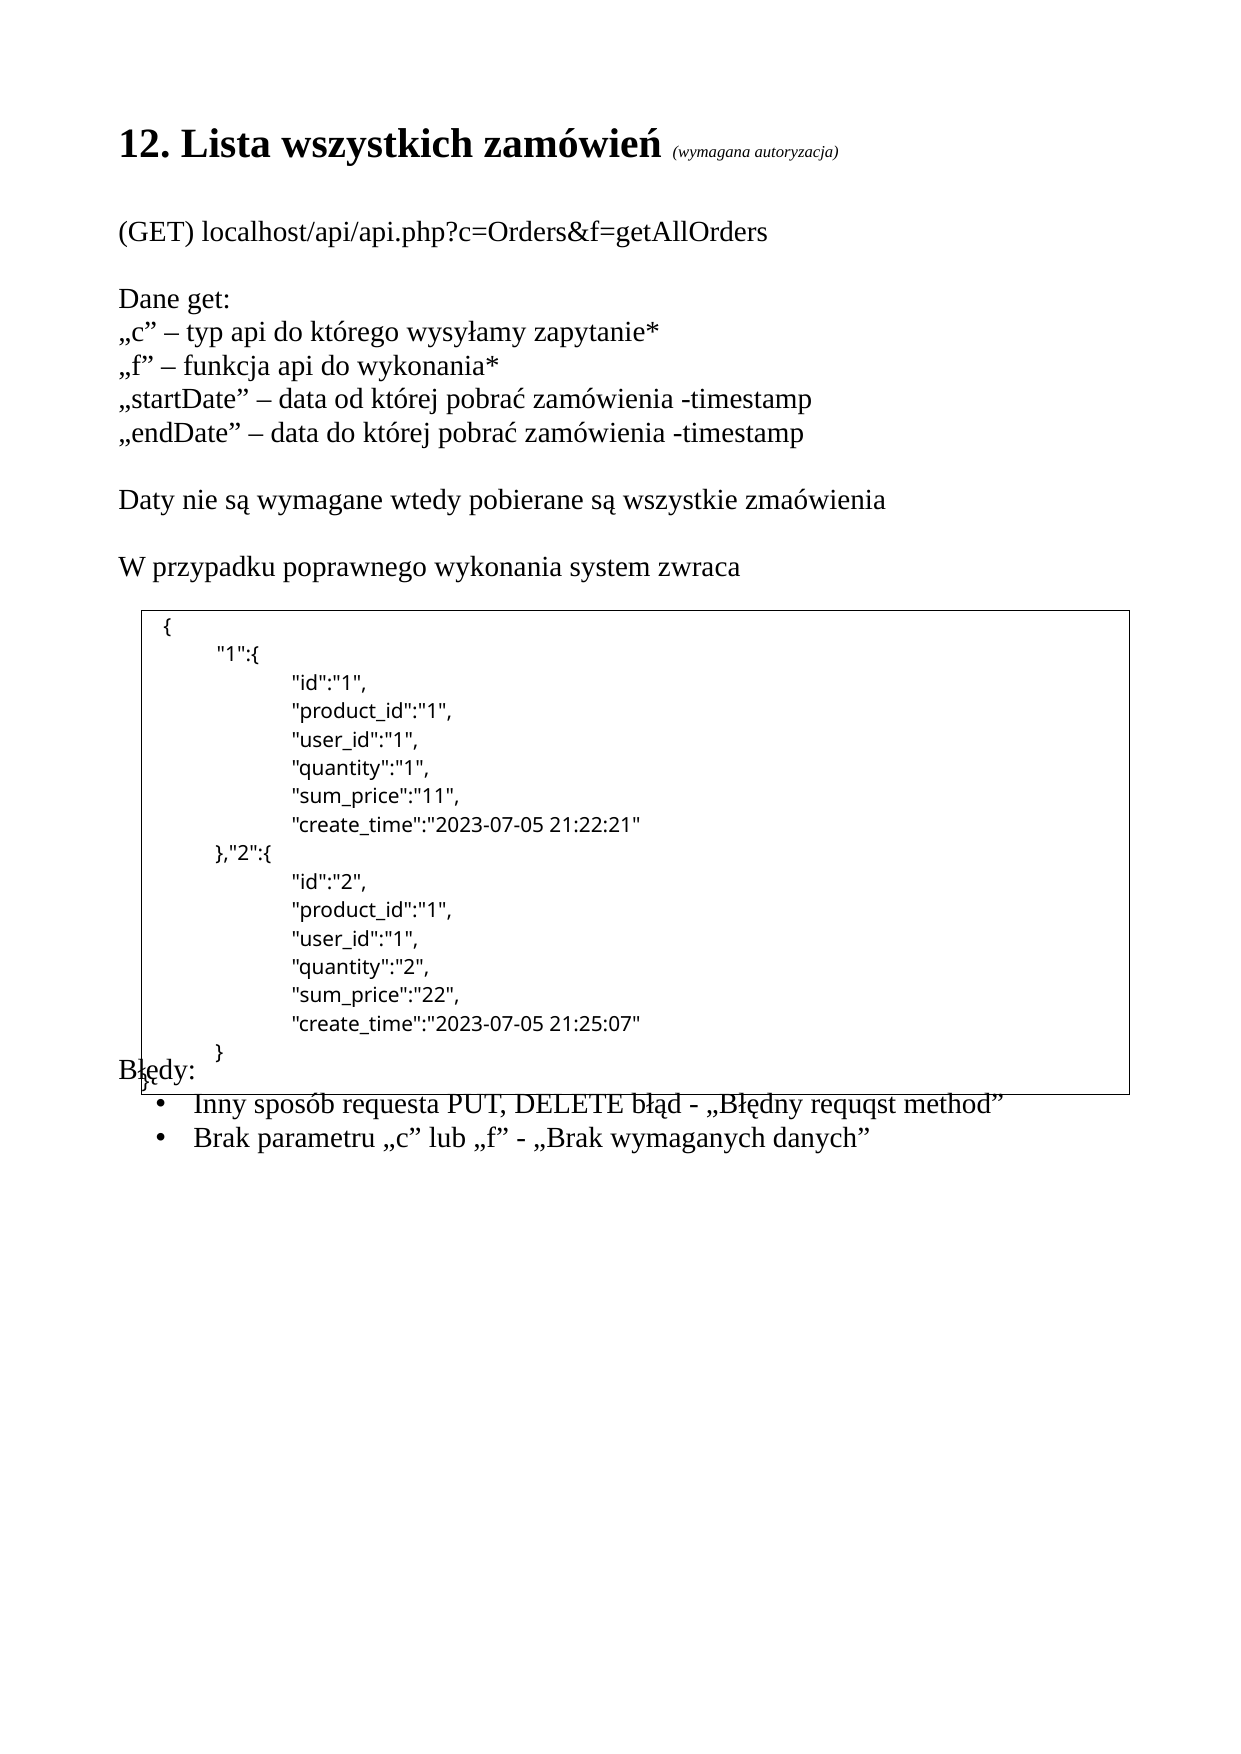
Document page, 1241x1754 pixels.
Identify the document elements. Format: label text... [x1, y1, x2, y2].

text „f” – funkcja api do wykonania* [118, 348, 1122, 382]
text „c” – typ api do którego wysyłamy zapytanie* [118, 314, 1122, 348]
list Inny sposób requesta PUT, DELETE błąd - „Błędny requqst method” [156, 1095, 1122, 1120]
text 12. Lista wszystkich zamówień (wymagana autoryzacja) [118, 118, 1122, 166]
text Daty nie są wymagane wtedy pobierane są wszystkie zmaówienia [118, 482, 1122, 516]
text Dane get: [118, 281, 1122, 314]
list [156, 1086, 1122, 1094]
text „startDate” – data od której pobrać zamówienia -timestamp [118, 382, 1122, 415]
text (GET) localhost/api/api.php?c=Orders&f=getAllOrders [118, 214, 1122, 247]
list Brak parametru „c” lub „f” - „Brak wymaganych danych” [156, 1120, 1122, 1153]
text Błędy: [118, 1052, 141, 1086]
text „endDate” – data do której pobrać zamówienia -timestamp [118, 415, 1122, 449]
text Błędy: [142, 1052, 1122, 1086]
text W przypadku poprawnego wykonania system zwraca [118, 549, 1122, 583]
